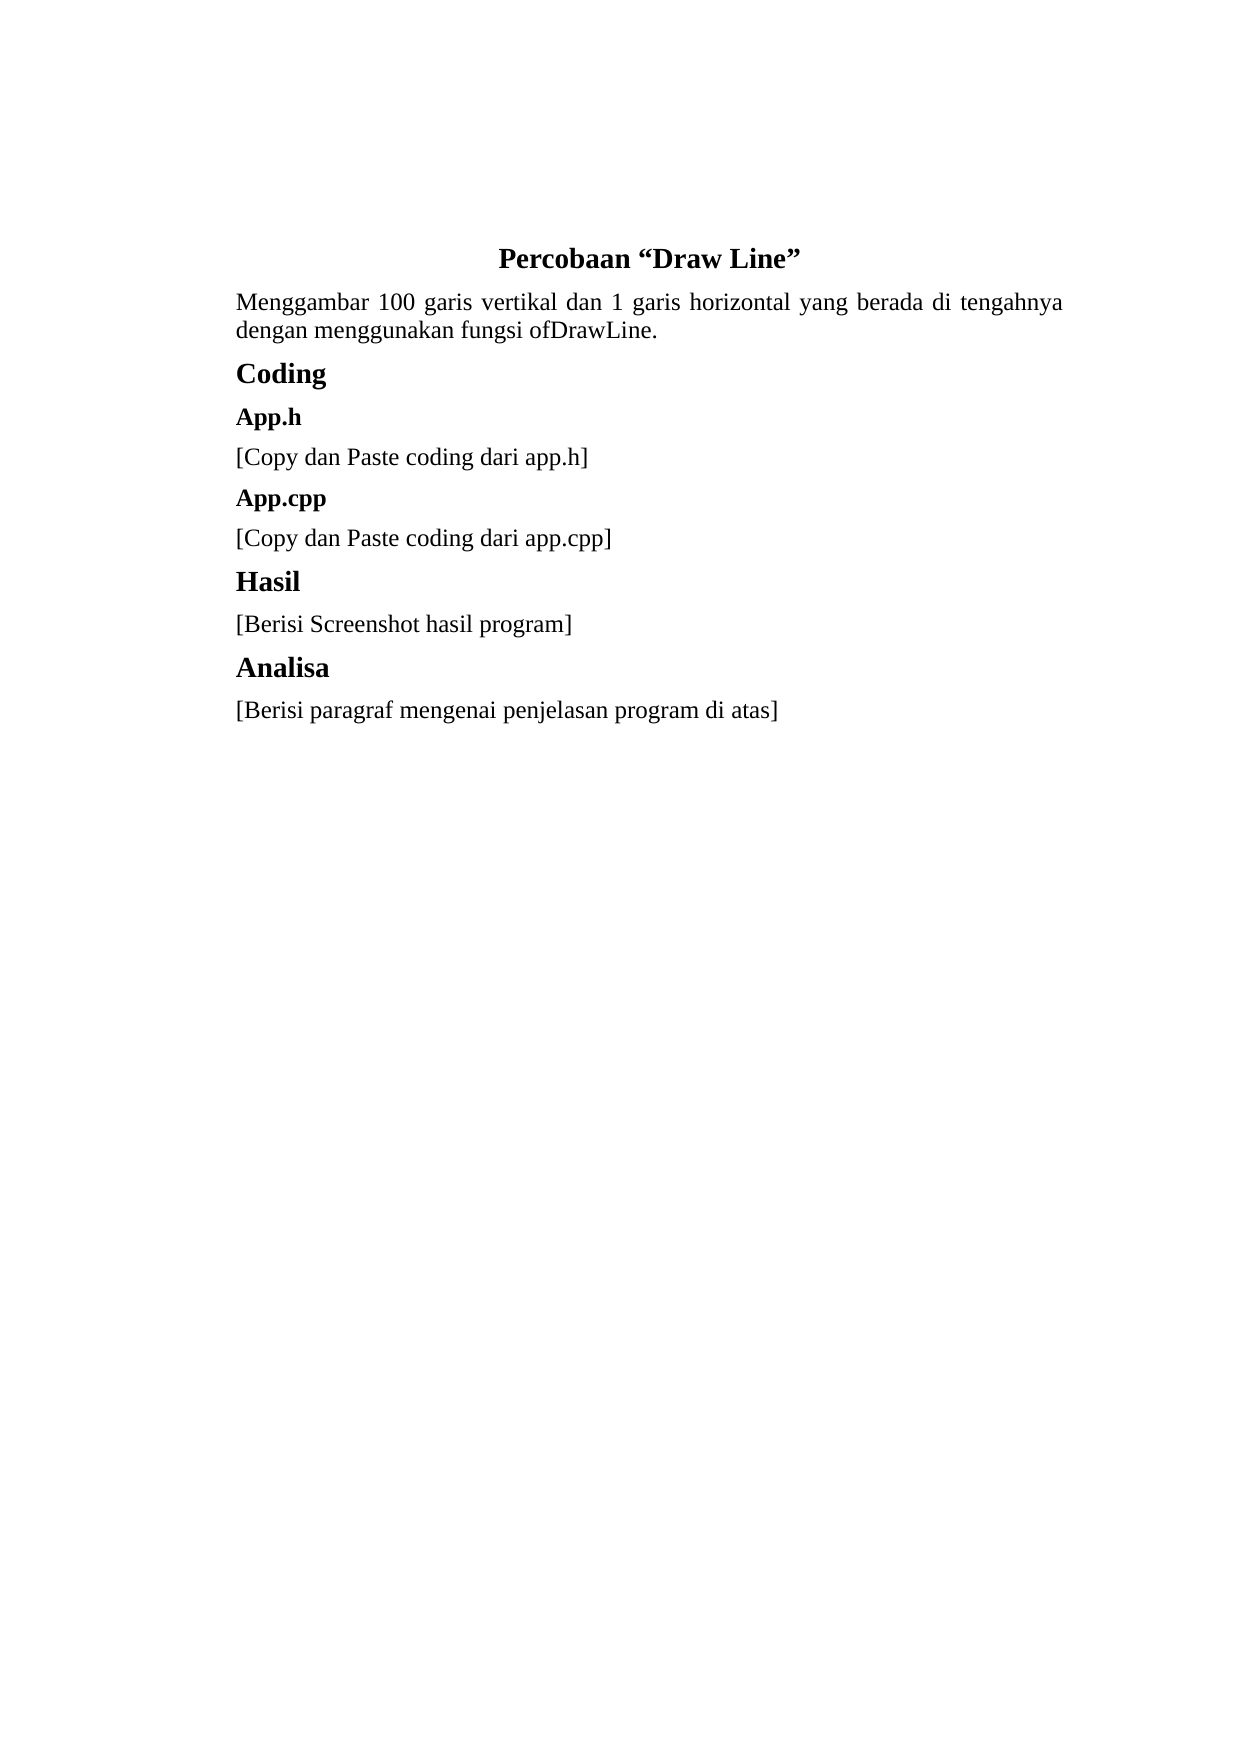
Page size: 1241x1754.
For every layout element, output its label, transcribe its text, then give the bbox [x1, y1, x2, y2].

text App.cpp [236, 483, 1063, 512]
text Hasil [236, 564, 1063, 598]
text [Berisi Screenshot hasil program] [236, 609, 1063, 638]
text App.h [236, 402, 1063, 430]
text Analisa [236, 650, 1063, 684]
text Coding [236, 356, 1063, 390]
text Percobaan “Draw Line” [236, 241, 1063, 275]
text Menggambar 100 garis vertikal dan 1 garis horizontal yang berada di tengahnya dengan menggunakan fungsi ofDrawLine. [236, 287, 1063, 344]
text [Berisi paragraf mengenai penjelasan program di atas] [236, 696, 1063, 724]
text [Copy dan Paste coding dari app.h] [236, 442, 1063, 471]
text [Copy dan Paste coding dari app.cpp] [236, 523, 1063, 552]
